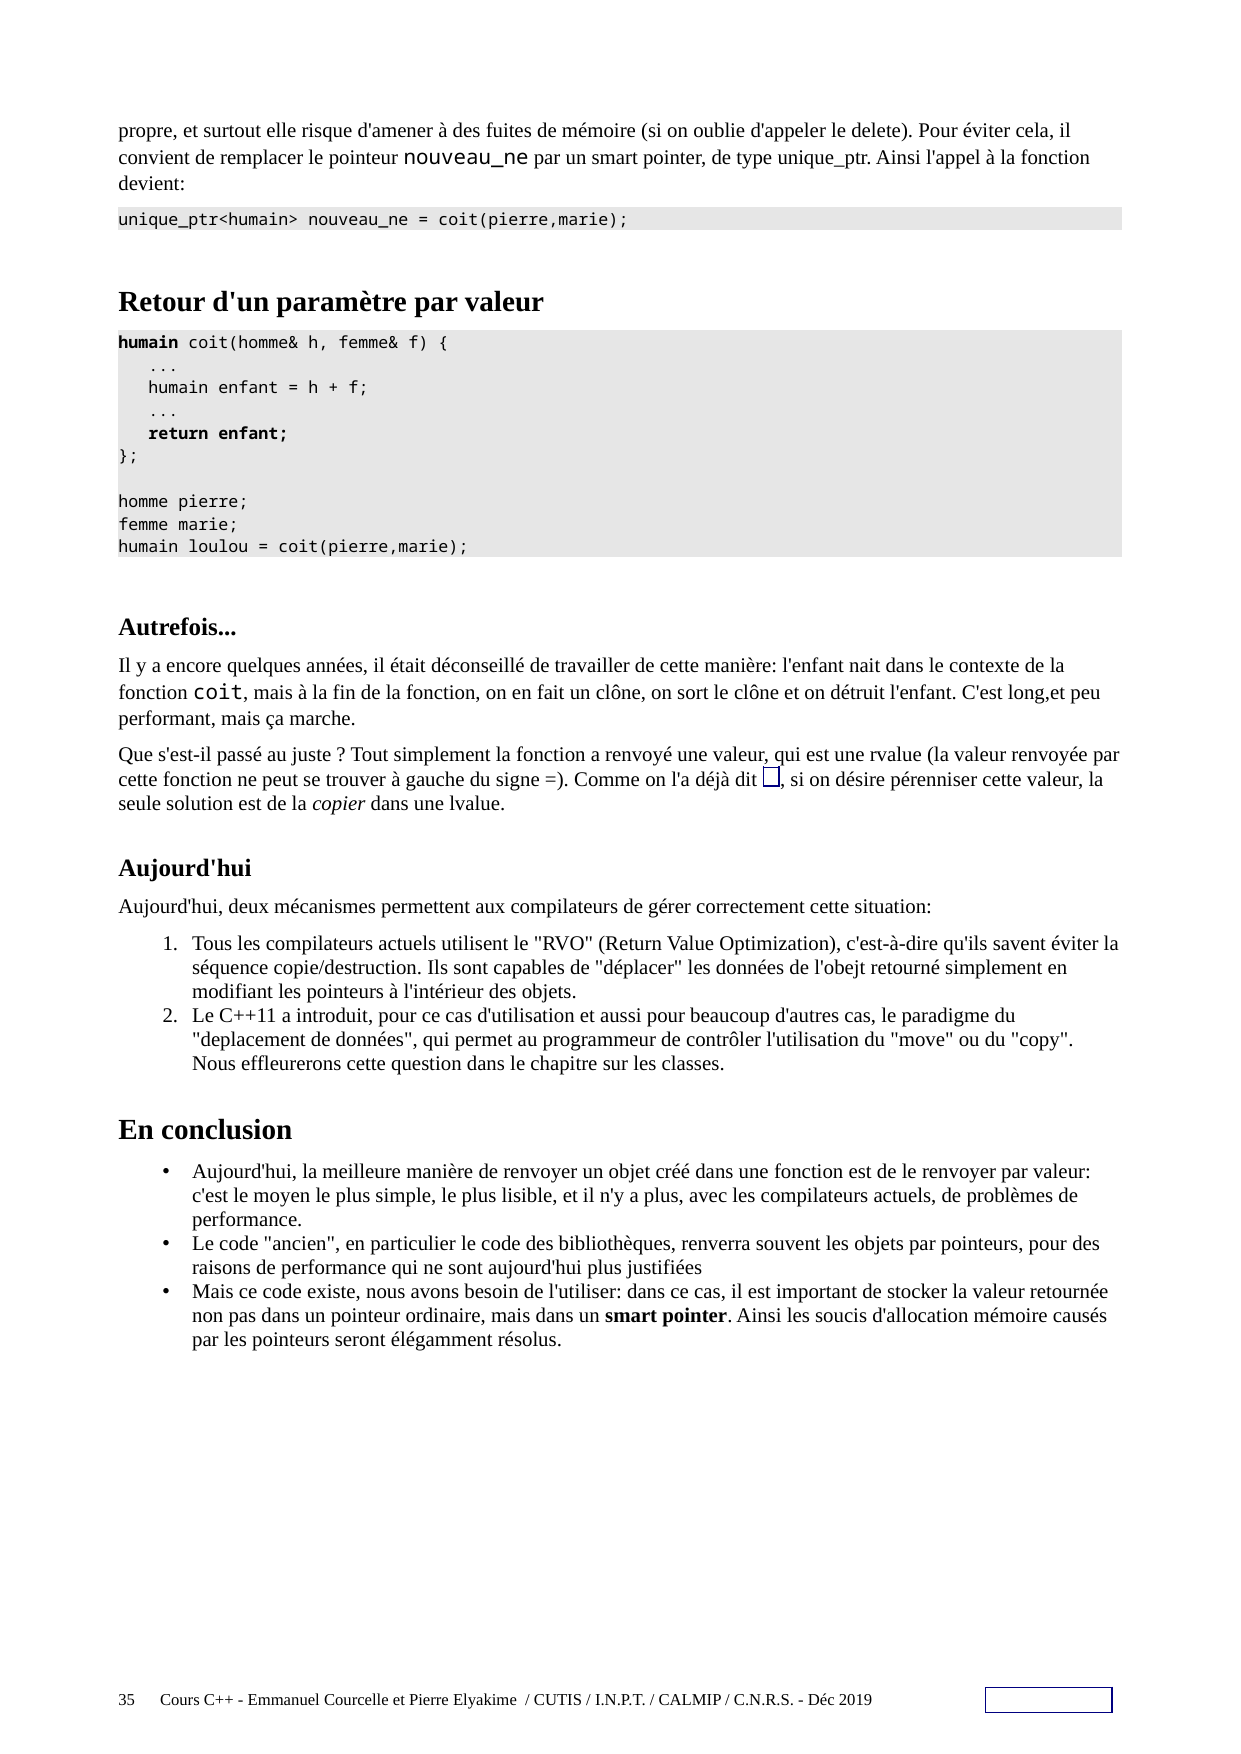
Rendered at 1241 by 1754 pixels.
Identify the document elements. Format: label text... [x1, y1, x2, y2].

subtitle Autrefois... [118, 612, 1122, 641]
subtitle Aujourd'hui [118, 853, 1122, 882]
text ... [118, 353, 1122, 376]
text return enfant; [118, 421, 1122, 444]
text }; [118, 444, 1122, 467]
text humain coit(homme& h, femme& f) { [118, 330, 1122, 353]
list Aujourd'hui, la meilleure manière de renvoyer un objet créé dans une fonction est de le renvoyer par valeur: c'est le moyen le plus simple, le plus lisible, et il n'y a plus, avec les compilateurs actuels, de problèmes de performance. [162, 1158, 1122, 1231]
list Mais ce code existe, nous avons besoin de l'utiliser: dans ce cas, il est important de stocker la valeur retournée non pas dans un pointeur ordinaire, mais dans un smart pointer. Ainsi les soucis d'allocation mémoire causés par les pointeurs seront élégamment résolus. [162, 1279, 1122, 1351]
text Que s'est-il passé au juste ? Tout simplement la fonction a renvoyé une valeur, qui est une rvalue (la valeur renvoyée par cette fonction ne peut se trouver à gauche du signe =). Comme on l'a déjà dit , si on désire pérenniser cette valeur, la seule solution est de la copier dans une lvalue. [118, 742, 1122, 815]
text Aujourd'hui, deux mécanismes permettent aux compilateurs de gérer correctement cette situation: [118, 894, 1122, 918]
text homme pierre; [118, 489, 1122, 512]
subtitle Retour d'un paramètre par valeur [118, 284, 1122, 318]
text ... [118, 398, 1122, 421]
list Le C++11 a introduit, pour ce cas d'utilisation et aussi pour beaucoup d'autres cas, le paradigme du "deplacement de données", qui permet au programmeur de contrôler l'utilisation du "move" ou du "copy". Nous effleurerons cette question dans le chapitre sur les classes. [162, 1003, 1122, 1075]
subtitle En conclusion [118, 1112, 1122, 1146]
text humain loulou = coit(pierre,marie); [118, 535, 1122, 557]
text femme marie; [118, 512, 1122, 535]
text propre, et surtout elle risque d'amener à des fuites de mémoire (si on oublie d'appeler le delete). Pour éviter cela, il convient de remplacer le pointeur nouveau_ne par un smart pointer, de type unique_ptr. Ainsi l'appel à la fonction devient: [118, 118, 1122, 195]
list Tous les compilateurs actuels utilisent le "RVO" (Return Value Optimization), c'est-à-dire qu'ils savent éviter la séquence copie/destruction. Ils sont capables de "déplacer" les données de l'obejt retourné simplement en modifiant les pointeurs à l'intérieur des objets. [162, 931, 1122, 1003]
text unique_ptr<humain> nouveau_ne = coit(pierre,marie); [118, 207, 1122, 230]
text Il y a encore quelques années, il était déconseillé de travailler de cette manière: l'enfant nait dans le contexte de la fonction coit, mais à la fin de la fonction, on en fait un clône, on sort le clône et on détruit l'enfant. C'est long,et peu performant, mais ça marche. [118, 653, 1122, 730]
text humain enfant = h + f; [118, 376, 1122, 398]
list Le code "ancien", en particulier le code des bibliothèques, renverra souvent les objets par pointeurs, pour des raisons de performance qui ne sont aujourd'hui plus justifiées [162, 1231, 1122, 1279]
